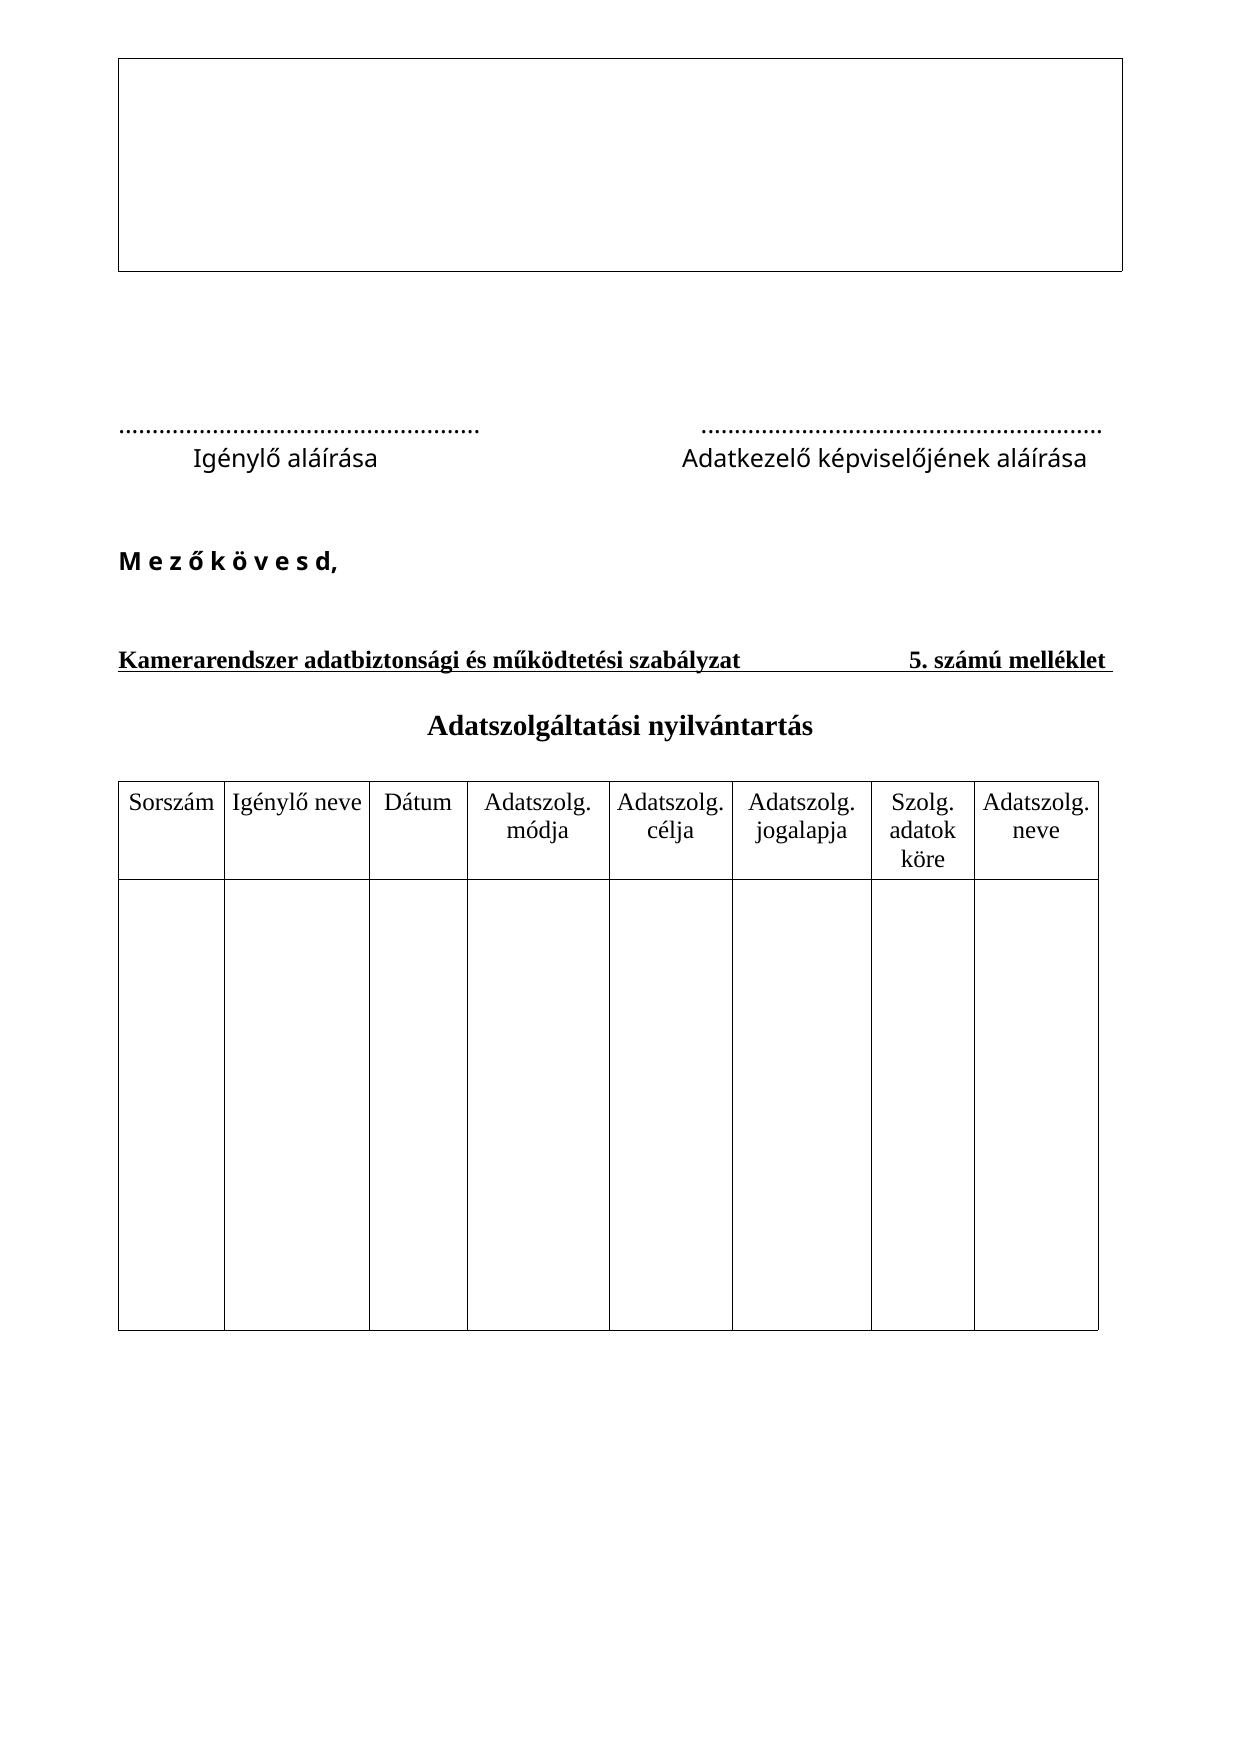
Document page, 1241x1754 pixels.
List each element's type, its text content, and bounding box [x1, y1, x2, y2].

table_cell [119, 880, 224, 1329]
table_header Adatszolg. módja [468, 782, 609, 879]
table_cell [733, 880, 871, 1329]
table_cell [468, 880, 609, 1329]
table_cell [872, 880, 974, 1329]
text M e z ő k ö v e s d, [118, 543, 1122, 577]
table_header Igénylő neve [225, 782, 369, 879]
table_cell [225, 880, 369, 1329]
table_cell [610, 880, 732, 1329]
table_cell [975, 880, 1098, 1329]
table_header Adatszolg. célja [610, 782, 732, 879]
table_header [119, 59, 1122, 271]
table_header Sorszám [119, 782, 224, 879]
table_header Adatszolg. jogalapja [733, 782, 871, 879]
table_header Dátum [370, 782, 467, 879]
text Igénylő aláírása Adatkezelő képviselőjének aláírása [118, 441, 1122, 475]
table_header Adatszolg. neve [975, 782, 1098, 879]
text Adatszolgáltatási nyilvántartás [118, 708, 1122, 741]
table_header Szolg. adatok köre [872, 782, 974, 879]
text Kamerarendszer adatbiztonsági és működtetési szabályzat 5. számú melléklet [118, 646, 1122, 674]
table_cell [370, 880, 467, 1329]
text ...................................................... ............................................................ [118, 407, 1122, 441]
